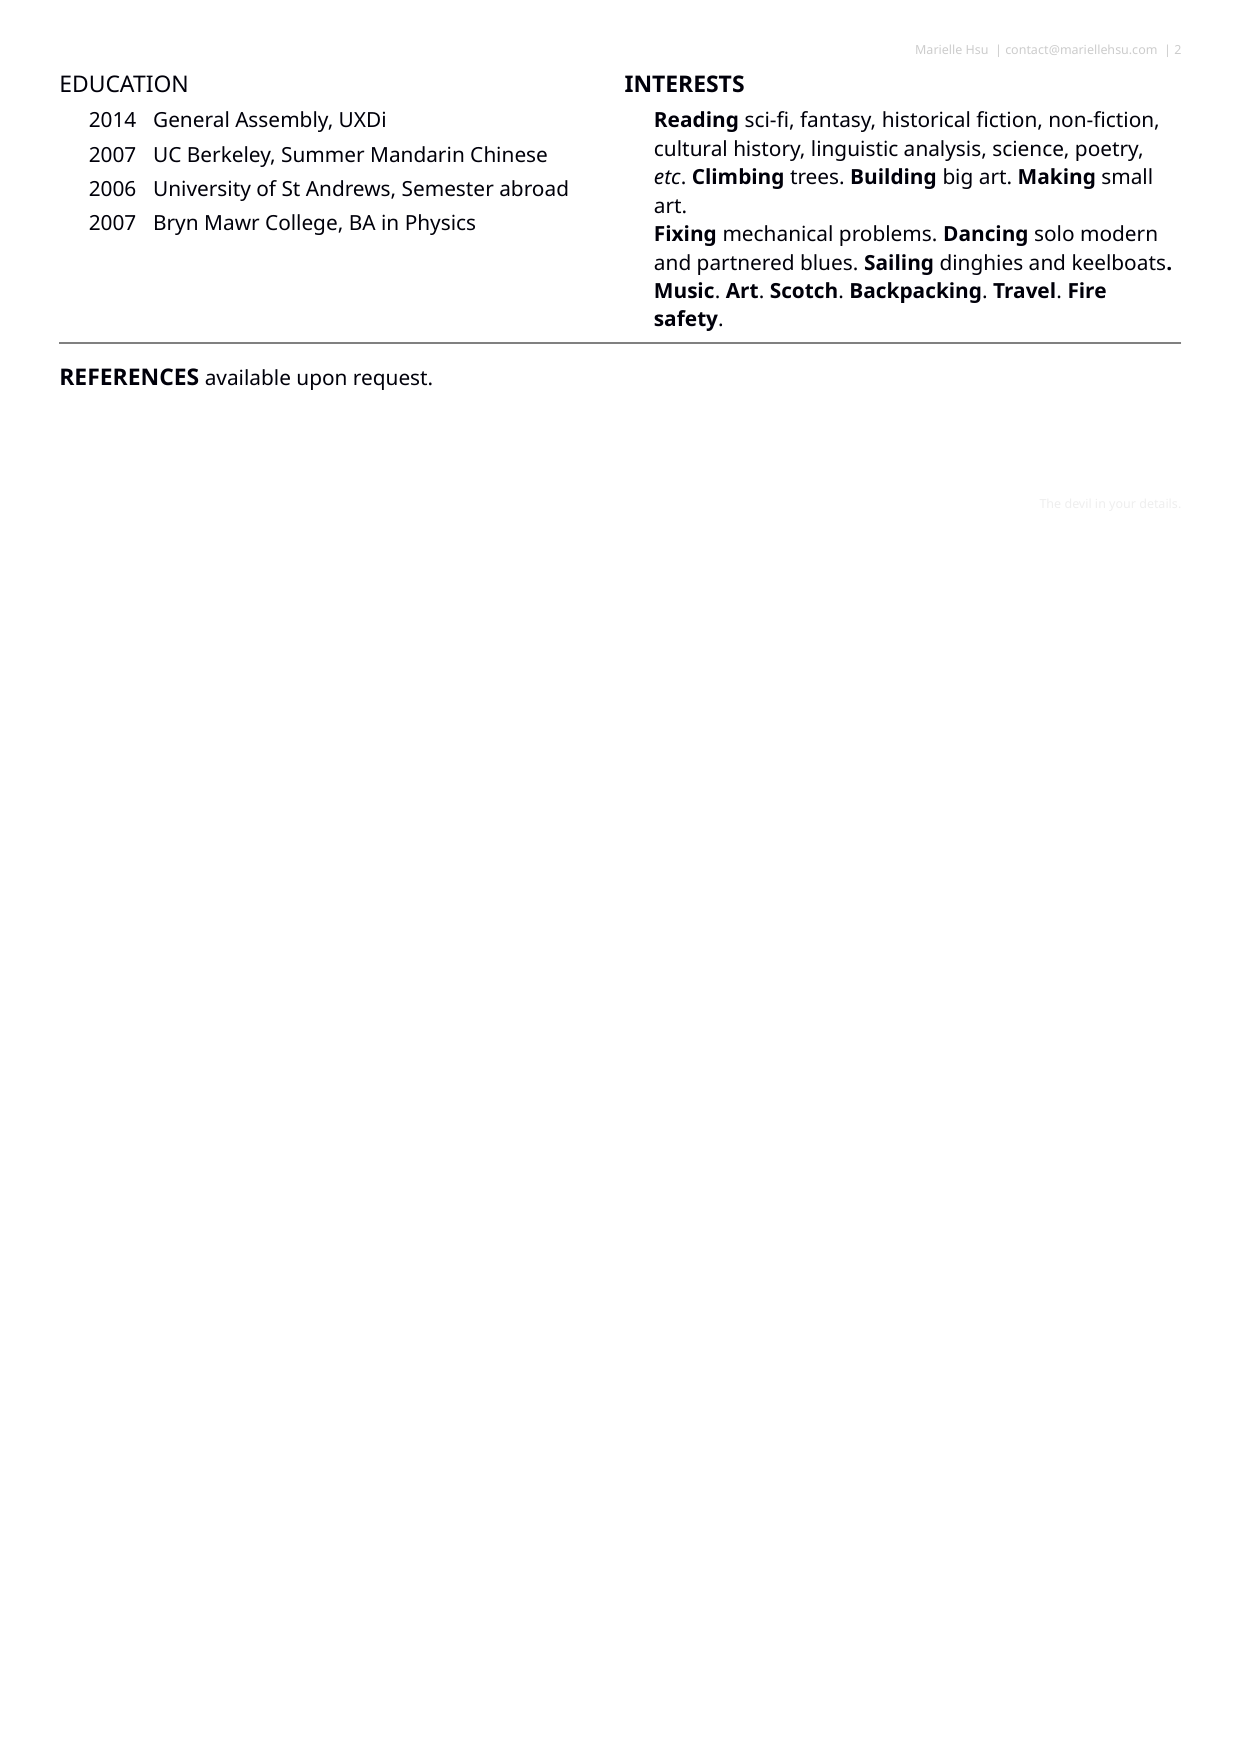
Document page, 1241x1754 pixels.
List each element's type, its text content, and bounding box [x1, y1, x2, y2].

table_header INTERESTS Reading sci-fi, fantasy, historical fiction, non-fiction, cultural history, linguistic analysis, science, poetry, etc. Climbing trees. Building big art. Making small art. Fixing mechanical problems. Dancing solo modern and partnered blues. Sailing dinghies and keelboats. Music. Art. Scotch. Backpacking. Travel. Fire safety. [624, 62, 1181, 333]
table_header EDUCATION 2014 General Assembly, UXDi 2007 UC Berkeley, Summer Mandarin Chinese 2006 University of St Andrews, Semester abroad 2007 Bryn Mawr College, BA in Physics [59, 62, 624, 333]
text The devil in your details. [59, 495, 1181, 512]
text REFERENCES available upon request. [59, 361, 1181, 392]
